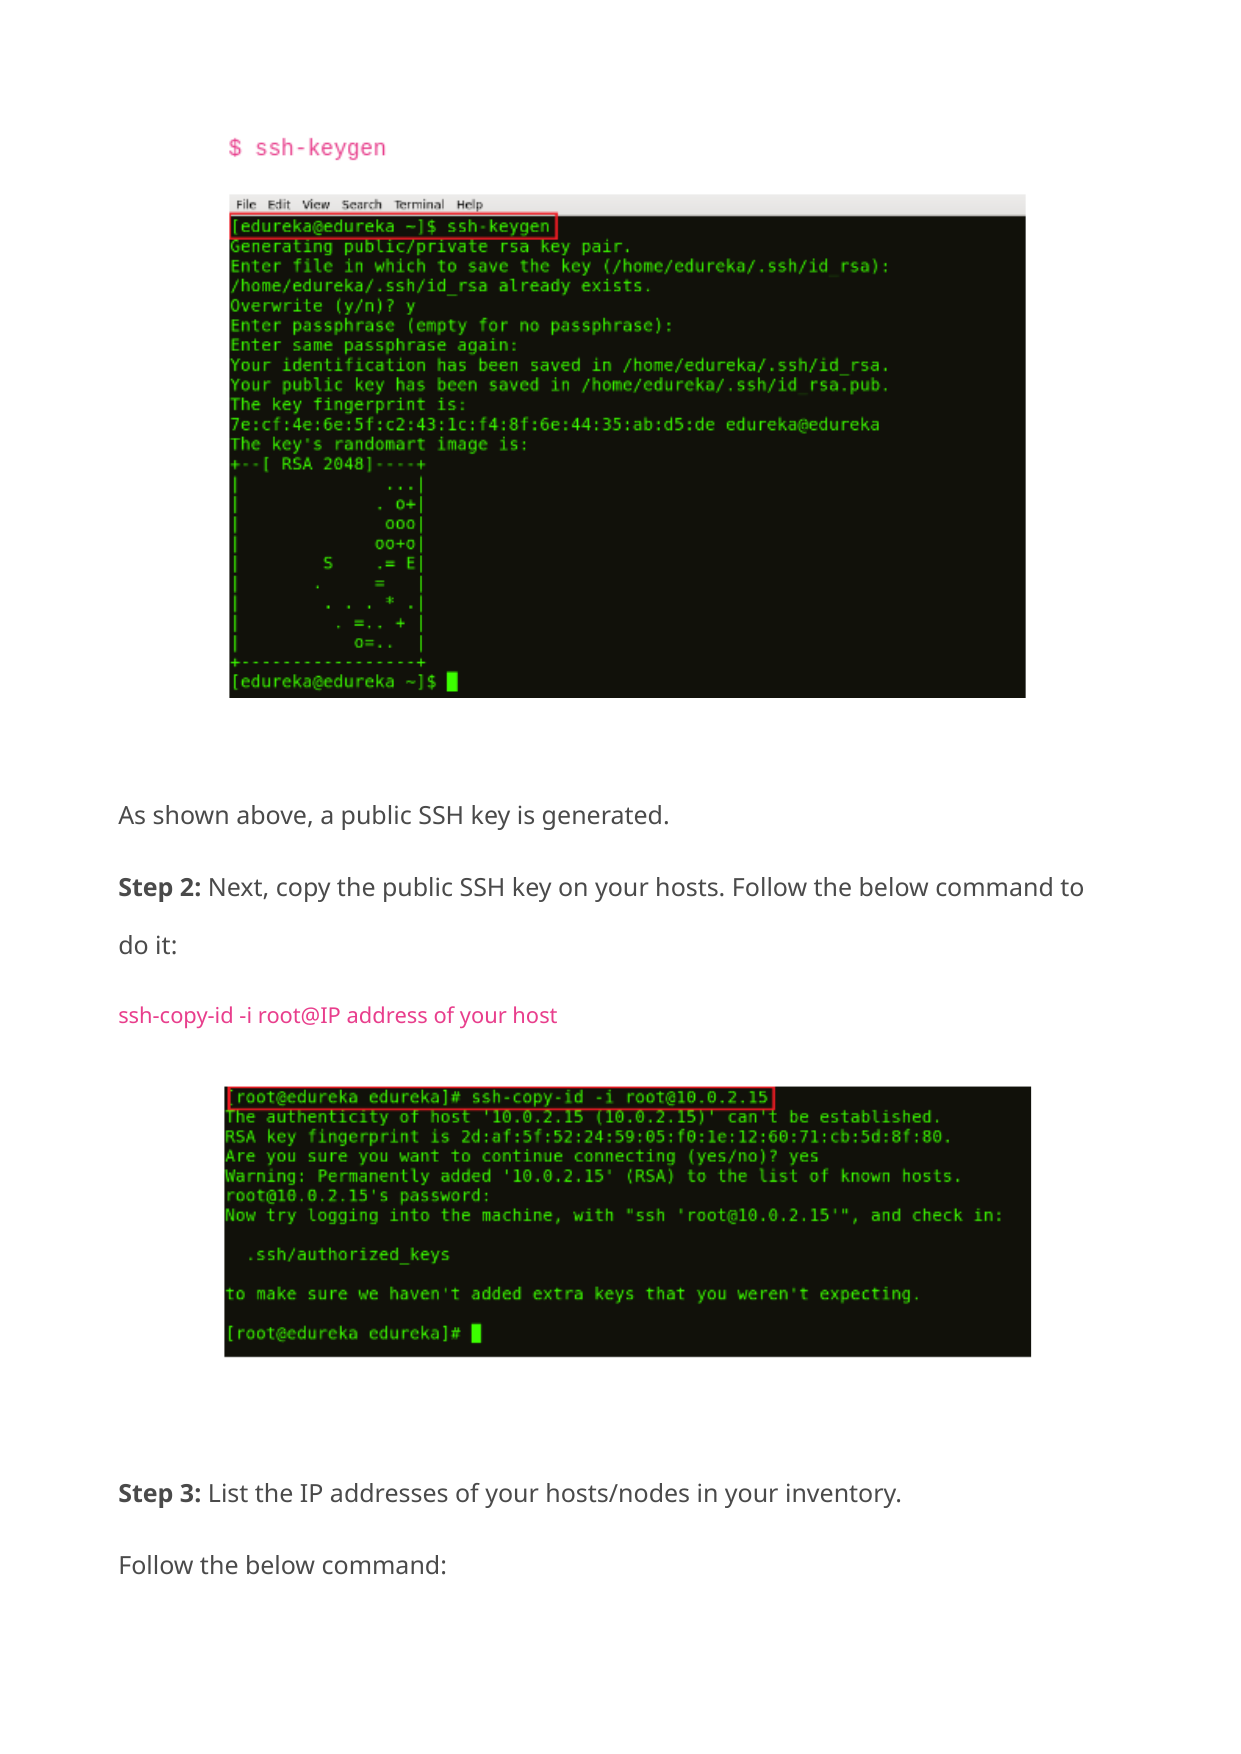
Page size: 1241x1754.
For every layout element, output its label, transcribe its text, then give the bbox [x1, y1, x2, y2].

text As shown above, a public SSH key is generated. [118, 797, 1122, 831]
text Step 3: List the IP addresses of your hosts/nodes in your inventory. [118, 1476, 1122, 1509]
text Follow the below command: [118, 1548, 1122, 1582]
picture [214, 118, 1026, 698]
picture [209, 1065, 1032, 1376]
text Step 2: Next, copy the public SSH key on your hosts. Follow the below command to do it: [118, 870, 1122, 962]
text ssh-copy-id -i root@IP address of your host [118, 1000, 1122, 1030]
